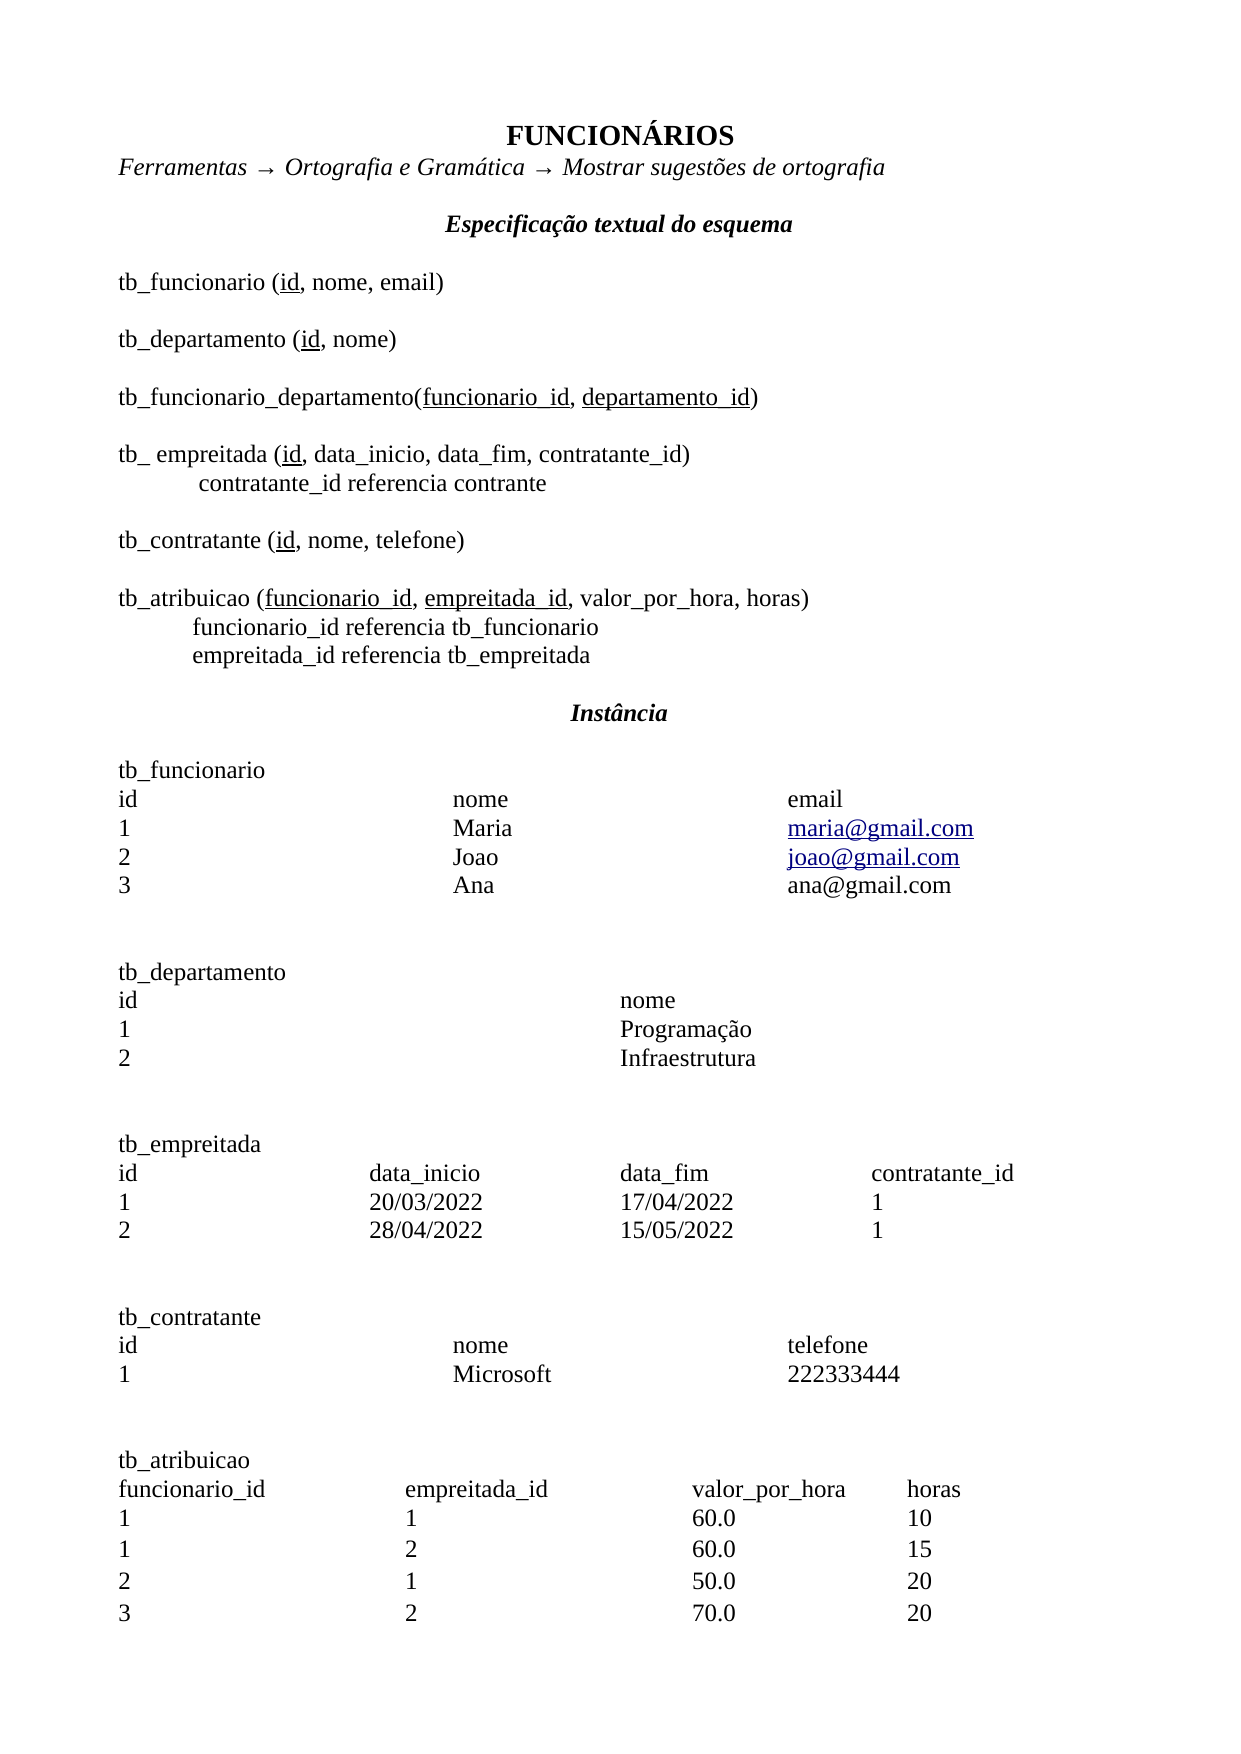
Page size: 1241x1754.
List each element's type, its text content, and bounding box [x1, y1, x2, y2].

text tb_funcionario (id, nome, email) [118, 267, 1122, 295]
table_cell 15 [907, 1535, 1122, 1566]
text funcionario_id referencia tb_funcionario [118, 612, 1122, 640]
text tb_departamento (id, nome) [118, 324, 1122, 353]
text Ferramentas → Ortografia e Gramática → Mostrar sugestões de ortografia [118, 152, 1122, 180]
text tb_ empreitada (id, data_inicio, data_fim, contratante_id) [118, 439, 1122, 468]
table_cell 28/04/2022 [369, 1215, 620, 1244]
table_cell horas [907, 1474, 1122, 1503]
table_cell 1 [118, 1187, 369, 1215]
table_cell telefone [788, 1330, 1122, 1359]
table_cell 2 [118, 1566, 405, 1598]
table_cell 20 [907, 1598, 1122, 1629]
table_cell 3 [118, 1598, 405, 1629]
table_cell Maria [453, 813, 787, 842]
table_cell 2 [118, 842, 453, 870]
table_cell valor_por_hora [692, 1474, 907, 1503]
table_cell 50.0 [692, 1566, 907, 1598]
table_cell 222333444 [788, 1359, 1122, 1388]
table_header tb_funcionario [118, 755, 1122, 784]
table_cell Joao [453, 842, 787, 870]
table_header tb_atribuicao [118, 1445, 1122, 1474]
text empreitada_id referencia tb_empreitada [118, 640, 1122, 669]
table_cell 1 [405, 1503, 692, 1534]
table_header tb_departamento [118, 957, 1122, 985]
table_cell email [788, 784, 1122, 813]
text Especificação textual do esquema [118, 209, 1122, 238]
text Instância [118, 698, 1122, 727]
table_cell 60.0 [692, 1535, 907, 1566]
table_cell 10 [907, 1503, 1122, 1534]
table_cell Programação [620, 1014, 1122, 1043]
table_cell 15/05/2022 [620, 1215, 871, 1244]
table_cell 1 [118, 1503, 405, 1534]
table_cell 1 [871, 1215, 1122, 1244]
table_cell 60.0 [692, 1503, 907, 1534]
table_cell nome [453, 784, 787, 813]
table_header tb_contratante [118, 1302, 1122, 1330]
table_cell 2 [118, 1043, 620, 1072]
table_cell id [118, 985, 620, 1014]
table_cell id [118, 1330, 453, 1359]
table_cell Microsoft [453, 1359, 787, 1388]
table_cell nome [620, 985, 1122, 1014]
table_cell Infraestrutura [620, 1043, 1122, 1072]
table_cell empreitada_id [405, 1474, 692, 1503]
table_cell 70.0 [692, 1598, 907, 1629]
table_header tb_empreitada [118, 1129, 1122, 1158]
table_cell data_inicio [369, 1158, 620, 1187]
table_cell 2 [118, 1215, 369, 1244]
table_cell nome [453, 1330, 787, 1359]
table_cell id [118, 1158, 369, 1187]
table_cell contratante_id [871, 1158, 1122, 1187]
table_cell 1 [871, 1187, 1122, 1215]
table_cell 2 [405, 1598, 692, 1629]
table_cell id [118, 784, 453, 813]
table_cell 2 [405, 1535, 692, 1566]
table_cell 17/04/2022 [620, 1187, 871, 1215]
text contratante_id referencia contrante [118, 468, 1122, 497]
table_cell 1 [118, 813, 453, 842]
table_cell 1 [118, 1359, 453, 1388]
table_cell ana@gmail.com [788, 870, 1122, 899]
table_cell Ana [453, 870, 787, 899]
text tb_atribuicao (funcionario_id, empreitada_id, valor_por_hora, horas) [118, 583, 1122, 612]
text tb_funcionario_departamento(funcionario_id, departamento_id) [118, 382, 1122, 410]
table_cell data_fim [620, 1158, 871, 1187]
table_cell 20 [907, 1566, 1122, 1598]
table_cell 20/03/2022 [369, 1187, 620, 1215]
text FUNCIONÁRIOS [118, 118, 1122, 152]
table_cell 1 [118, 1535, 405, 1566]
table_cell 1 [405, 1566, 692, 1598]
table_cell funcionario_id [118, 1474, 405, 1503]
text tb_contratante (id, nome, telefone) [118, 525, 1122, 554]
table_cell joao@gmail.com [788, 842, 1122, 870]
table_cell 3 [118, 870, 453, 899]
table_cell 1 [118, 1014, 620, 1043]
table_cell maria@gmail.com [788, 813, 1122, 842]
